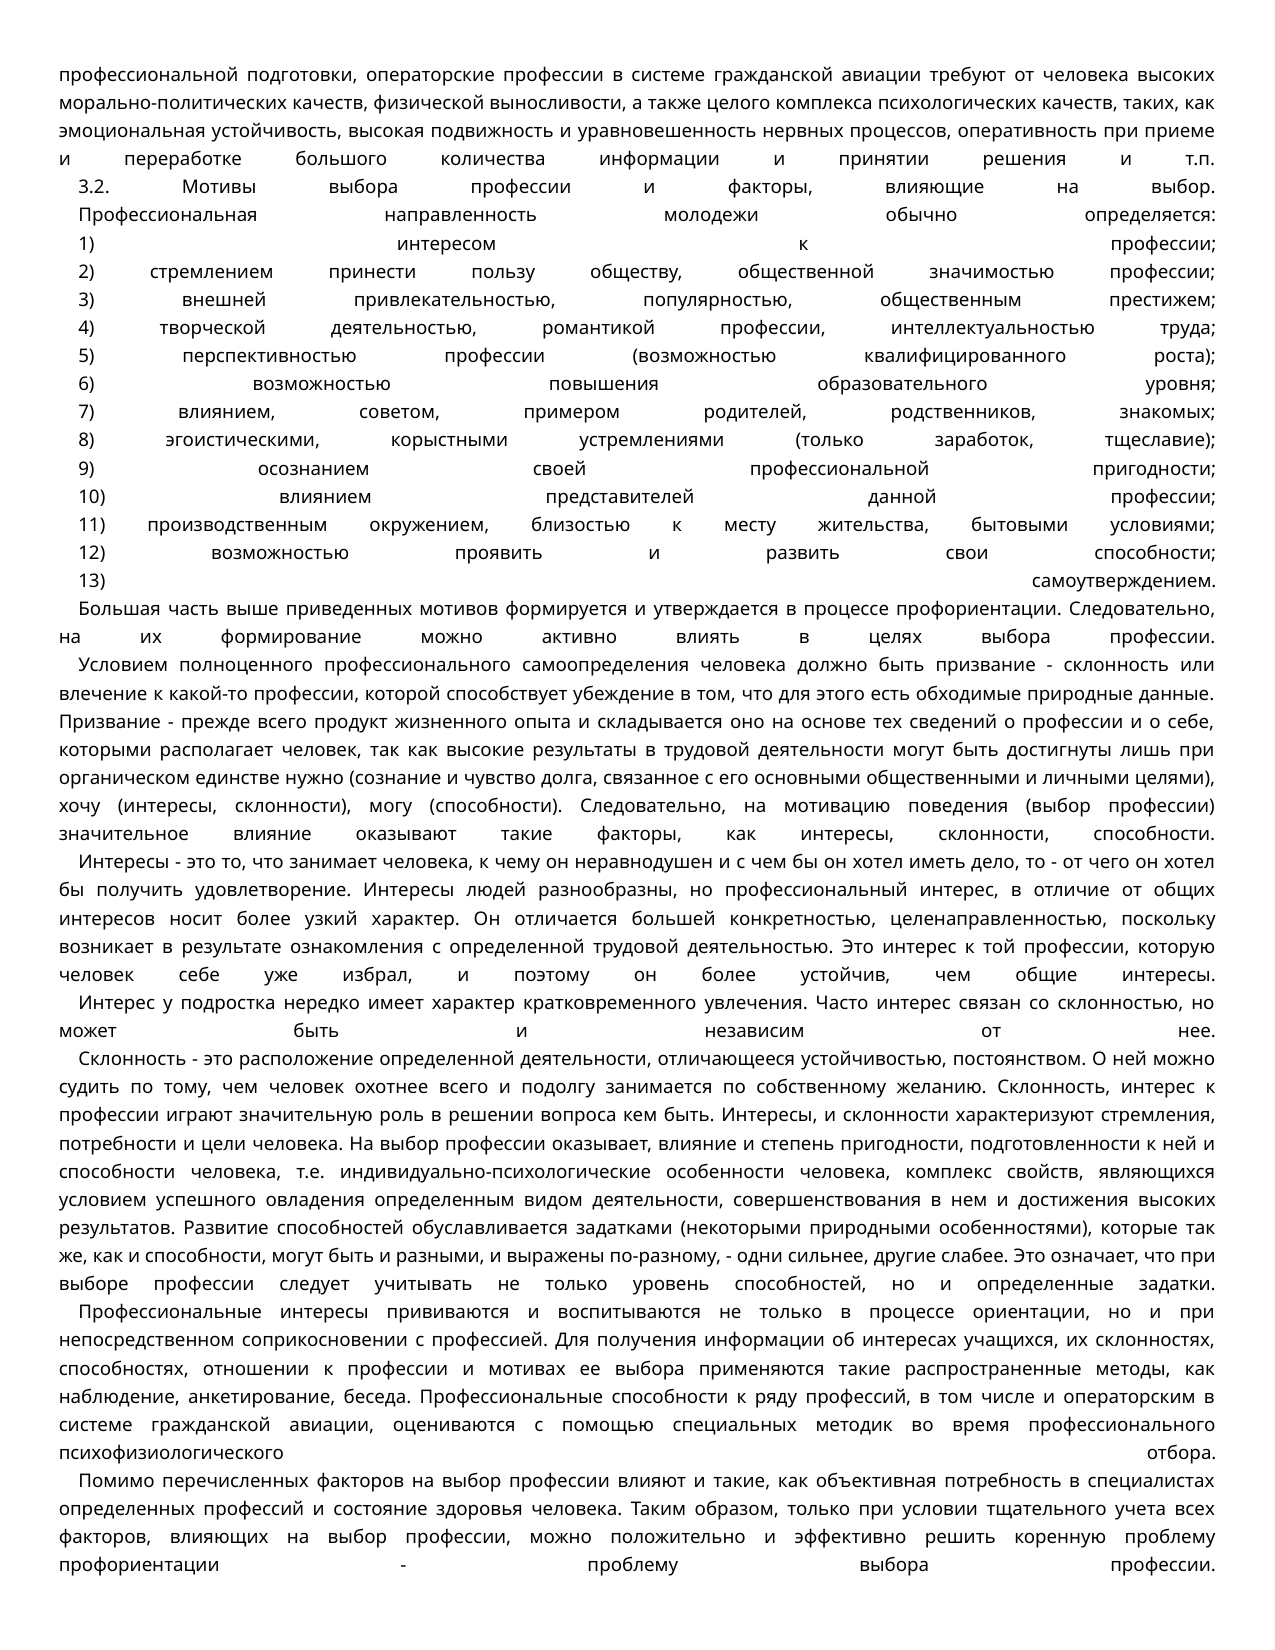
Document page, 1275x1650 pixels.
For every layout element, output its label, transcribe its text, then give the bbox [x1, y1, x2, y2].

text профессиональной подготовки, операторские профессии в системе гражданской авиации требуют от человека высоких морально-политических качеств, физической выносливости, а также целого комплекса психологических качеств, таких, как эмоциональная устойчивость, высокая подвижность и уравновешенность нервных процессов, оперативность при приеме и переработке большого количества информации и принятии решения и т.п. 3.2. Мотивы выбора профессии и факторы, влияющие на выбор. Профессиональная направленность молодежи обычно определяется: 1) интересом к профессии; 2) стремлением принести пользу обществу, общественной значимостью профессии; 3) внешней привлекательностью, популярностью, общественным престижем; 4) творческой деятельностью, романтикой профессии, интеллектуальностью труда; 5) перспективностью профессии (возможностью квалифицированного роста); 6) возможностью повышения образовательного уровня; 7) влиянием, советом, примером родителей, родственников, знакомых; 8) эгоистическими, корыстными устремлениями (только заработок, тщеславие); 9) осознанием своей профессиональной пригодности; 10) влиянием представителей данной профессии; 11) производственным окружением, близостью к месту жительства, бытовыми условиями; 12) возможностью проявить и развить свои способности; 13) самоутверждением. Большая часть выше приведенных мотивов формируется и утверждается в процессе профориентации. Следовательно, на их формирование можно активно влиять в целях выбора профессии. Условием полноценного профессионального самоопределения человека должно быть призвание - склонность или влечение к какой-то профессии, которой способствует убеждение в том, что для этого есть обходимые природные данные. Призвание - прежде всего продукт жизненного опыта и складывается оно на основе тех сведений о профессии и о себе, которыми располагает человек, так как высокие результаты в трудовой деятельности могут быть достигнуты лишь при органическом единстве нужно (сознание и чувство долга, связанное с его основными общественными и личными целями), хочу (интересы, склонности), могу (способности). Следовательно, на мотивацию поведения (выбор профессии) значительное влияние оказывают такие факторы, как интересы, склонности, способности. Интересы - это то, что занимает человека, к чему он неравнодушен и с чем бы он хотел иметь дело, то - от чего он хотел бы получить удовлетворение. Интересы людей разнообразны, но профессиональный интерес, в отличие от общих интересов носит более узкий характер. Он отличается большей конкретностью, целенаправленностью, поскольку возникает в результате ознакомления с определенной трудовой деятельностью. Это интерес к той профессии, которую человек себе уже избрал, и поэтому он более устойчив, чем общие интересы. Интерес у подростка нередко имеет характер кратковременного увлечения. Часто интерес связан со склонностью, но может быть и независим от нее. Склонность - это расположение определенной деятельности, отличающееся устойчивостью, постоянством. О ней можно судить по тому, чем человек охотнее всего и подолгу занимается по собственному желанию. Склонность, интерес к профессии играют значительную роль в решении вопроса кем быть. Интересы, и склонности характеризуют стремления, потребности и цели человека. На выбор профессии оказывает, влияние и степень пригодности, подготовленности к ней и способности человека, т.е. индивидуально-психологические особенности человека, комплекс свойств, являющихся условием успешного овладения определенным видом деятельности, совершенствования в нем и достижения высоких результатов. Развитие способностей обуславливается задатками (некоторыми природными особенностями), которые так же, как и способности, могут быть и разными, и выражены по-разному, - одни сильнее, другие слабее. Это означает, что при выборе профессии следует учитывать не только уровень способностей, но и определенные задатки. Профессиональные интересы прививаются и воспитываются не только в процессе ориентации, но и при непосредственном соприкосновении с профессией. Для получения информации об интересах учащихся, их склонностях, способностях, отношении к профессии и мотивах ее выбора применяются такие распространенные методы, как наблюдение, анкетирование, беседа. Профессиональные способности к ряду профессий, в том числе и операторским в системе гражданской авиации, оцениваются с помощью специальных методик во время профессионального психофизиологического отбора. Помимо перечисленных факторов на выбор профессии влияют и такие, как объективная потребность в специалистах определенных профессий и состояние здоровья человека. Таким образом, только при условии тщательного учета всех факторов, влияющих на выбор профессии, можно положительно и эффективно решить коренную проблему профориентации - проблему выбора профессии. [58, 58, 1216, 1577]
